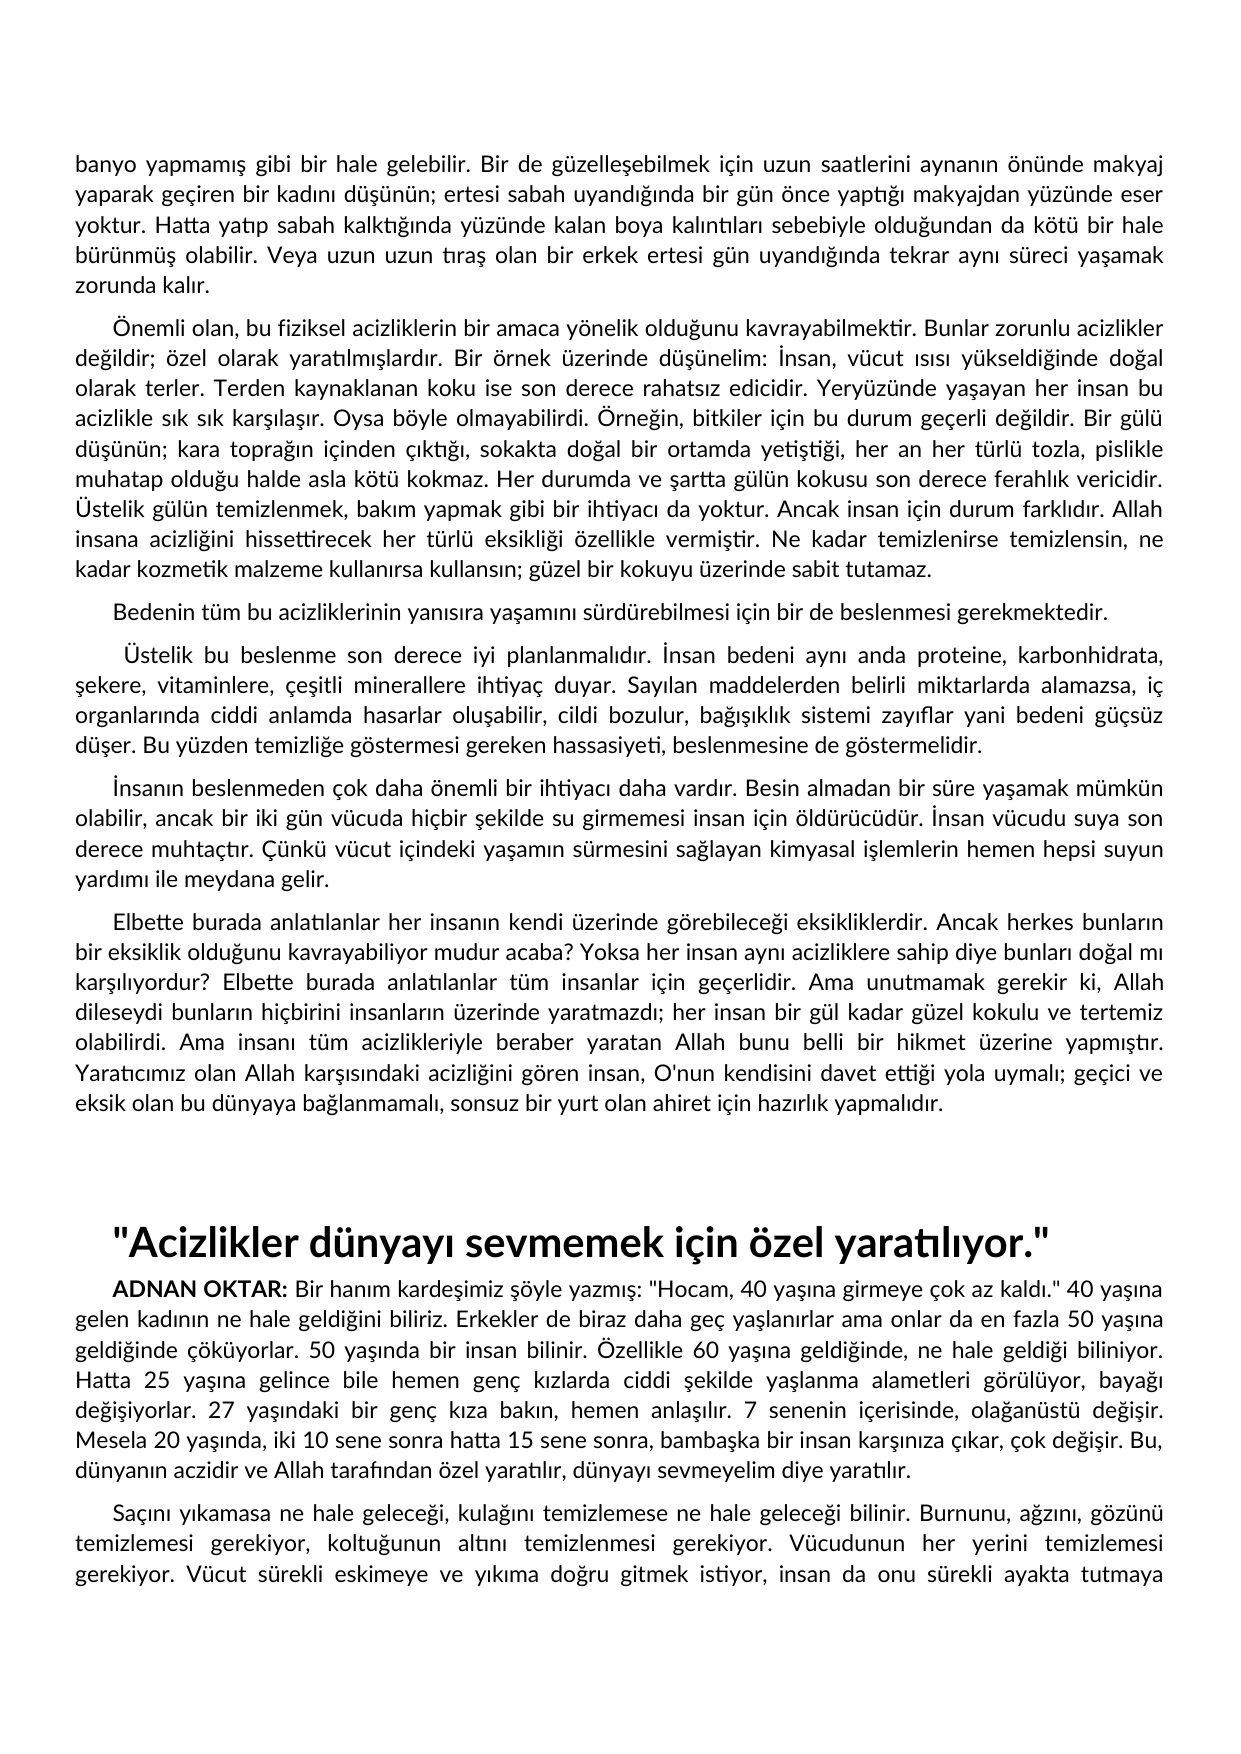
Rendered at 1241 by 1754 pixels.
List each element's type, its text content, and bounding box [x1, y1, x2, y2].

text banyo yapmamış gibi bir hale gelebilir. Bir de güzelleşebilmek için uzun saatlerini aynanın önünde makyaj yaparak geçiren bir kadını düşünün; ertesi sabah uyandığında bir gün önce yaptığı makyajdan yüzünde eser yoktur. Hatta yatıp sabah kalktığında yüzünde kalan boya kalıntıları sebebiyle olduğundan da kötü bir hale bürünmüş olabilir. Veya uzun uzun tıraş olan bir erkek ertesi gün uyandığında tekrar aynı süreci yaşamak zorunda kalır. [75, 150, 1165, 298]
text İnsanın beslenmeden çok daha önemli bir ihtiyacı daha vardır. Besin almadan bir süre yaşamak mümkün olabilir, ancak bir iki gün vücuda hiçbir şekilde su girmemesi insan için öldürücüdür. İnsan vücudu suya son derece muhtaçtır. Çünkü vücut içindeki yaşamın sürmesini sağlayan kimyasal işlemlerin hemen hepsi suyun yardımı ile meydana gelir. [75, 774, 1165, 892]
text Bedenin tüm bu acizliklerinin yanısıra yaşamını sürdürebilmesi için bir de beslenmesi gerekmektedir. [75, 598, 1165, 625]
text Saçını yıkamasa ne hale geleceği, kulağını temizlemese ne hale geleceği bilinir. Burnunu, ağzını, gözünü temizlemesi gerekiyor, koltuğunun altını temizlenmesi gerekiyor. Vücudunun her yerini temizlemesi gerekiyor. Vücut sürekli eskimeye ve yıkıma doğru gitmek istiyor, insan da onu sürekli ayakta tutmaya [75, 1499, 1165, 1587]
text ADNAN OKTAR: Bir hanım kardeşimiz şöyle yazmış: "Hocam, 40 yaşına girmeye çok az kaldı." 40 yaşına gelen kadının ne hale geldiğini biliriz. Erkekler de biraz daha geç yaşlanırlar ama onlar da en fazla 50 yaşına geldiğinde çöküyorlar. 50 yaşında bir insan bilinir. Özellikle 60 yaşına geldiğinde, ne hale geldiği biliniyor. Hatta 25 yaşına gelince bile hemen genç kızlarda ciddi şekilde yaşlanma alametleri görülüyor, bayağı değişiyorlar. 27 yaşındaki bir genç kıza bakın, hemen anlaşılır. 7 senenin içerisinde, olağanüstü değişir. Mesela 20 yaşında, iki 10 sene sonra hatta 15 sene sonra, bambaşka bir insan karşınıza çıkar, çok değişir. Bu, dünyanın aczidir ve Allah tarafından özel yaratılır, dünyayı sevmeyelim diye yaratılır. [75, 1275, 1165, 1484]
text Üstelik bu beslenme son derece iyi planlanmalıdır. İnsan bedeni aynı anda proteine, karbonhidrata, şekere, vitaminlere, çeşitli minerallere ihtiyaç duyar. Sayılan maddelerden belirli miktarlarda alamazsa, iç organlarında ciddi anlamda hasarlar oluşabilir, cildi bozulur, bağışıklık sistemi zayıflar yani bedeni güçsüz düşer. Bu yüzden temizliğe göstermesi gereken hassasiyeti, beslenmesine de göstermelidir. [75, 641, 1165, 759]
text Elbette burada anlatılanlar her insanın kendi üzerinde görebileceği eksikliklerdir. Ancak herkes bunların bir eksiklik olduğunu kavrayabiliyor mudur acaba? Yoksa her insan aynı acizliklere sahip diye bunları doğal mı karşılıyordur? Elbette burada anlatılanlar tüm insanlar için geçerlidir. Ama unutmamak gerekir ki, Allah dileseydi bunların hiçbirini insanların üzerinde yaratmazdı; her insan bir gül kadar güzel kokulu ve tertemiz olabilirdi. Ama insanı tüm acizlikleriyle beraber yaratan Allah bunu belli bir hikmet üzerine yapmıştır. Yaratıcımız olan Allah karşısındaki acizliğini gören insan, O'nun kendisini davet ettiği yola uymalı; geçici ve eksik olan bu dünyaya bağlanmamalı, sonsuz bir yurt olan ahiret için hazırlık yapmalıdır. [75, 907, 1165, 1116]
subtitle "Acizlikler dünyayı sevmemek için özel yaratılıyor." [112, 1217, 1165, 1267]
text Önemli olan, bu fiziksel acizliklerin bir amaca yönelik olduğunu kavrayabilmektir. Bunlar zorunlu acizlikler değildir; özel olarak yaratılmışlardır. Bir örnek üzerinde düşünelim: İnsan, vücut ısısı yükseldiğinde doğal olarak terler. Terden kaynaklanan koku ise son derece rahatsız edicidir. Yeryüzünde yaşayan her insan bu acizlikle sık sık karşılaşır. Oysa böyle olmayabilirdi. Örneğin, bitkiler için bu durum geçerli değildir. Bir gülü düşünün; kara toprağın içinden çıktığı, sokakta doğal bir ortamda yetiştiği, her an her türlü tozla, pislikle muhatap olduğu halde asla kötü kokmaz. Her durumda ve şartta gülün kokusu son derece ferahlık vericidir. Üstelik gülün temizlenmek, bakım yapmak gibi bir ihtiyacı da yoktur. Ancak insan için durum farklıdır. Allah insana acizliğini hissettirecek her türlü eksikliği özellikle vermiştir. Ne kadar temizlenirse temizlensin, ne kadar kozmetik malzeme kullanırsa kullansın; güzel bir kokuyu üzerinde sabit tutamaz. [75, 313, 1165, 583]
